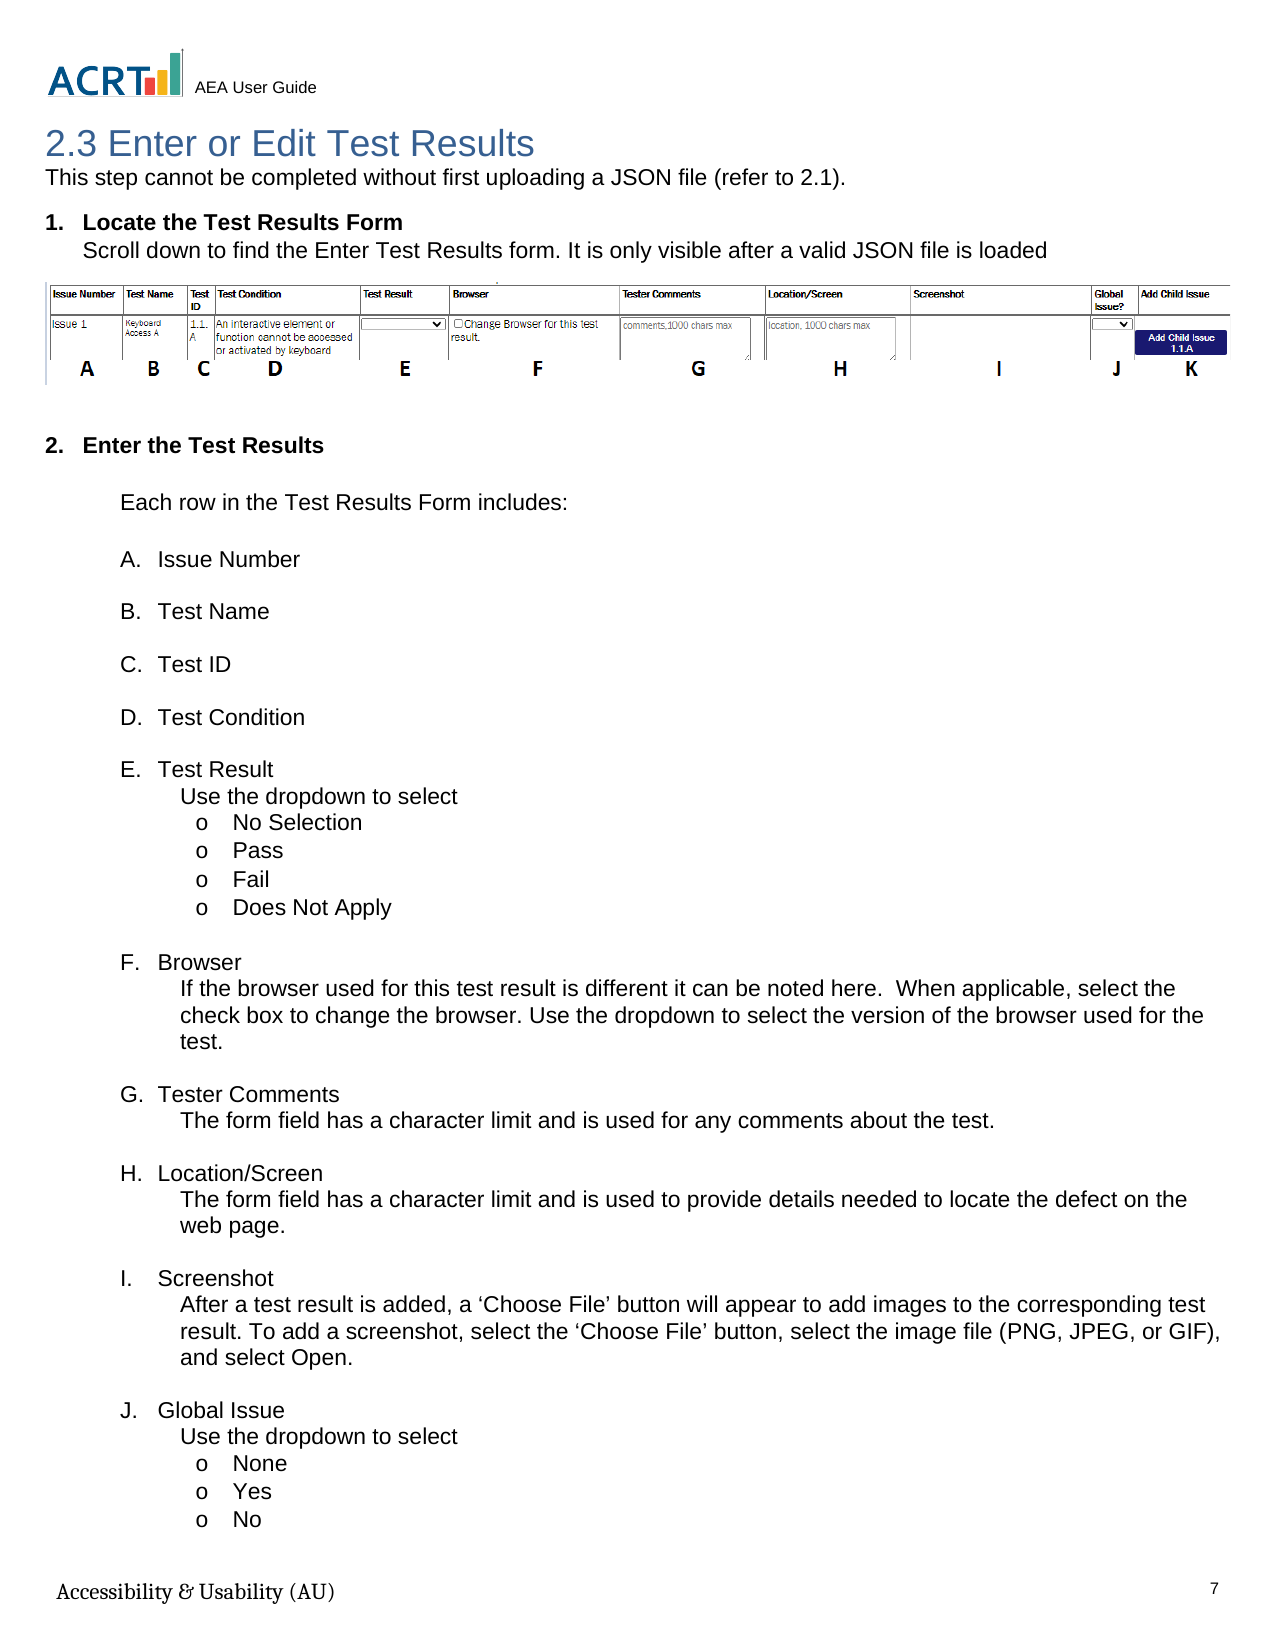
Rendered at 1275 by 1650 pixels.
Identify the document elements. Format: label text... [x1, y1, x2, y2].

list No [195, 1506, 1230, 1534]
list None [195, 1449, 1230, 1478]
list The form field has a character limit and is used to provide details needed to locate the defect on the web page. [180, 1186, 1230, 1239]
list Issue Number [120, 546, 1230, 572]
list Locate the Test Results Form Scroll down to find the Enter Test Results form. It is only visible after a valid JSON file is loaded [45, 209, 1230, 264]
text The form field has a character limit and is used for any comments about the test. [180, 1107, 1230, 1133]
list Screenshot [120, 1265, 1230, 1291]
list Global Issue [120, 1397, 1230, 1423]
list Use the dropdown to select [180, 1423, 1230, 1449]
list Test Result [120, 756, 1230, 783]
subtitle 2.3 Enter or Edit Test Results [45, 121, 1230, 164]
list Tester Comments [120, 1081, 1230, 1107]
list Yes [195, 1478, 1230, 1506]
list Enter the Test Results [45, 432, 1230, 458]
list If the browser used for this test result is different it can be noted here. When applicable, select the check box to change the browser. Use the dropdown to select the version of the browser used for the test. [180, 975, 1230, 1054]
list Each row in the Test Results Form includes: [120, 489, 1230, 515]
text This step cannot be completed without first uploading a JSON file (refer to 2.1). [45, 164, 1230, 190]
list Location/Screen [120, 1160, 1230, 1186]
list Browser [120, 949, 1230, 975]
list Use the dropdown to select [180, 783, 1230, 809]
list No Selection [195, 809, 1230, 837]
picture [45, 282, 1230, 385]
list After a test result is added, a ‘Choose File’ button will appear to add images to the corresponding test result. To add a screenshot, select the ‘Choose File’ button, select the image file (PNG, JPEG, or GIF), and select Open. [180, 1291, 1230, 1371]
list Test ID [120, 651, 1230, 677]
list Does Not Apply [195, 894, 1230, 922]
list Pass [195, 837, 1230, 866]
list Fail [195, 866, 1230, 894]
list Test Condition [120, 704, 1230, 730]
list Test Name [120, 598, 1230, 625]
picture [45, 45, 185, 101]
